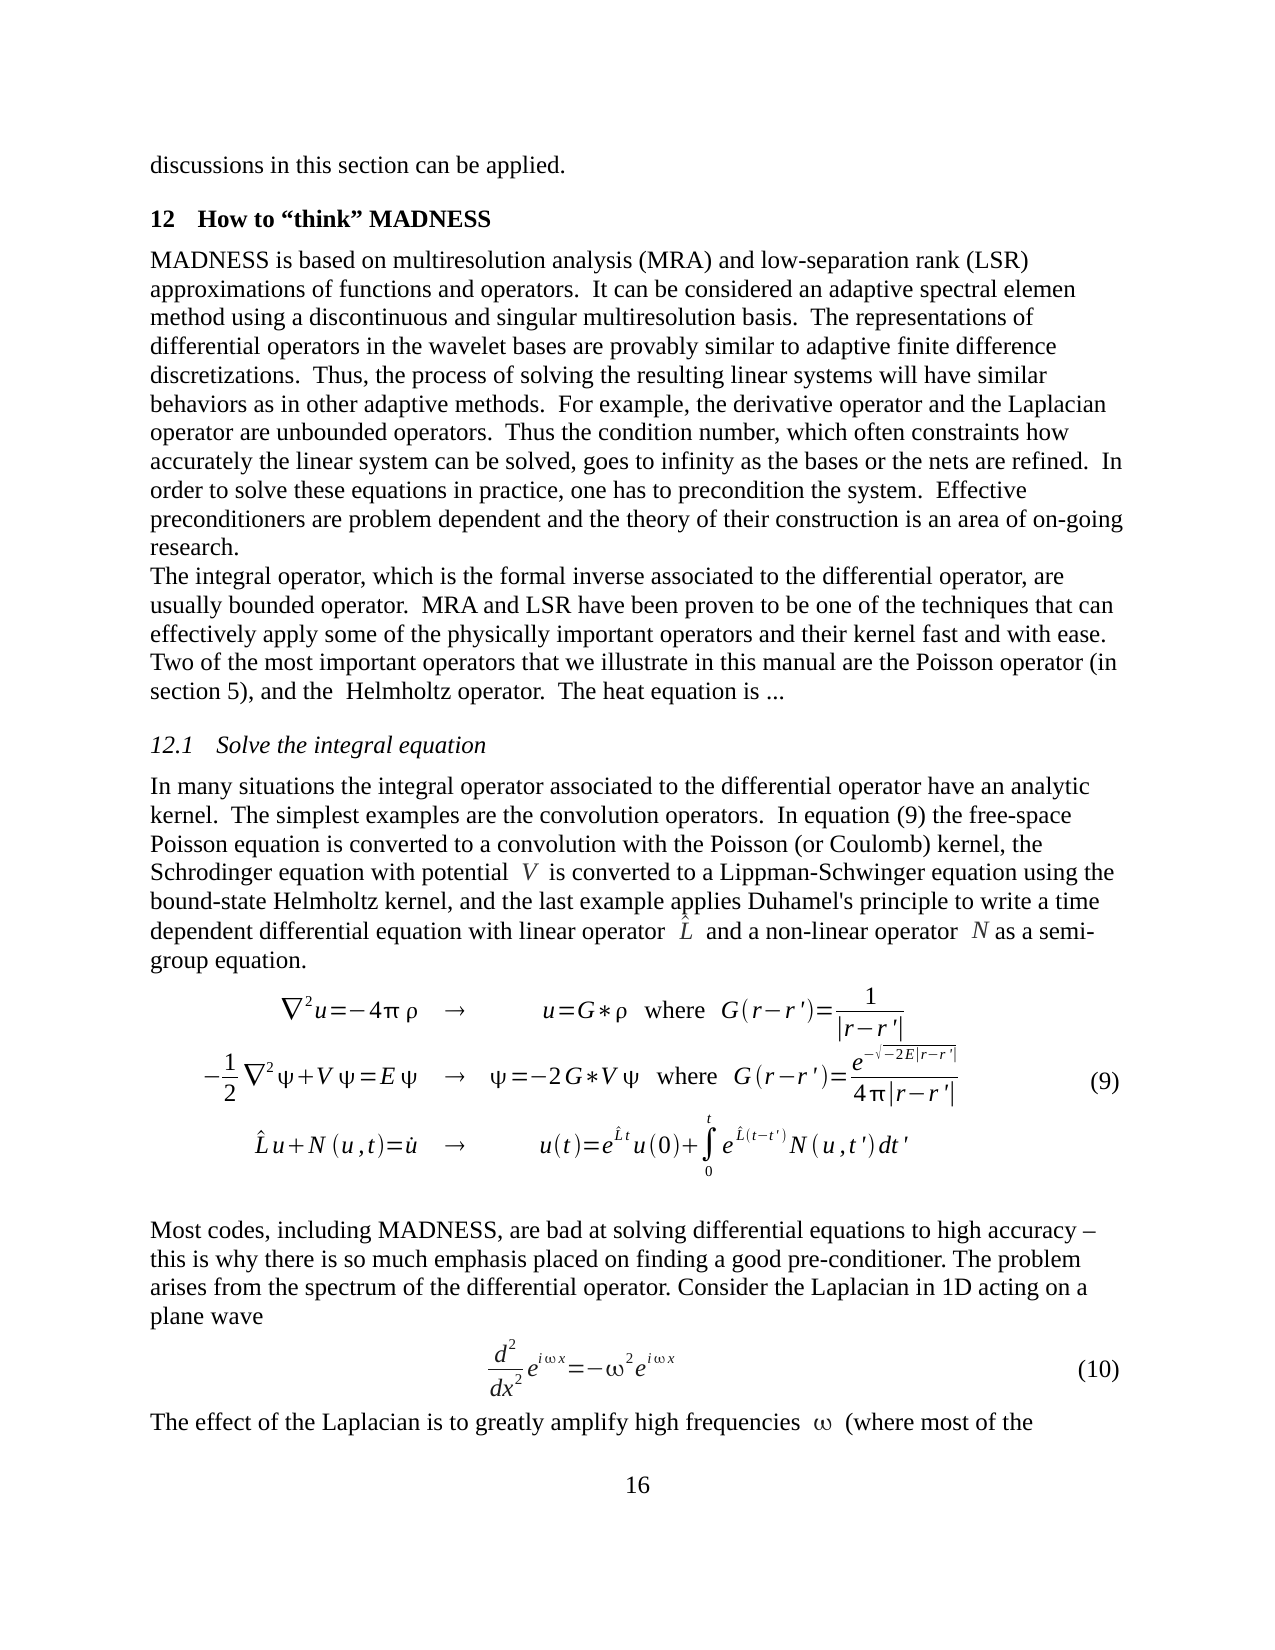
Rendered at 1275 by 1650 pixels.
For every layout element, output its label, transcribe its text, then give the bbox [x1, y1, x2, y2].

subtitle Solve the integral equation [150, 730, 1125, 759]
text In many situations the integral operator associated to the differential operator have an analytic kernel. The simplest examples are the convolution operators. In equation (9) the free-space Poisson equation is converted to a convolution with the Poisson (or Coulomb) kernel, the Schrodinger equation with potential is converted to a Lippman-Schwinger equation using the bound-state Helmholtz kernel, and the last example applies Duhamel's principle to write a time dependent differential equation with linear operator and a non-linear operator as a semi-group equation. [150, 771, 1125, 974]
table_header [150, 1330, 1017, 1407]
text The integral operator, which is the formal inverse associated to the differential operator, are usually bounded operator. MRA and LSR have been proven to be one of the techniques that can effectively apply some of the physically important operators and their kernel fast and with ease. [150, 561, 1125, 647]
table_header (9) [1017, 974, 1125, 1186]
text discussions in this section can be applied. [150, 150, 1125, 179]
text MADNESS is based on multiresolution analysis (MRA) and low-separation rank (LSR) approximations of functions and operators. It can be considered an adaptive spectral elemen method using a discontinuous and singular multiresolution basis. The representations of differential operators in the wavelet bases are provably similar to adaptive finite difference discretizations. Thus, the process of solving the resulting linear systems will have similar behaviors as in other adaptive methods. For example, the derivative operator and the Laplacian operator are unbounded operators. Thus the condition number, which often constraints how accurately the linear system can be solved, goes to infinity as the bases or the nets are refined. In order to solve these equations in practice, one has to precondition the system. Effective preconditioners are problem dependent and the theory of their construction is an area of on-going research. [150, 245, 1125, 561]
text The effect of the Laplacian is to greatly amplify high frequencies (where most of the [150, 1407, 1125, 1436]
table_header (10) [1017, 1330, 1125, 1407]
text Most codes, including MADNESS, are bad at solving differential equations to high accuracy – this is why there is so much emphasis placed on finding a good pre-conditioner. The problem arises from the spectrum of the differential operator. Consider the Laplacian in 1D acting on a plane wave [150, 1215, 1125, 1330]
table_header [150, 974, 1017, 1186]
text Two of the most important operators that we illustrate in this manual are the Poisson operator (in section 5), and the Helmholtz operator. The heat equation is ... [150, 647, 1125, 705]
subtitle How to “think” MADNESS [150, 204, 1125, 232]
